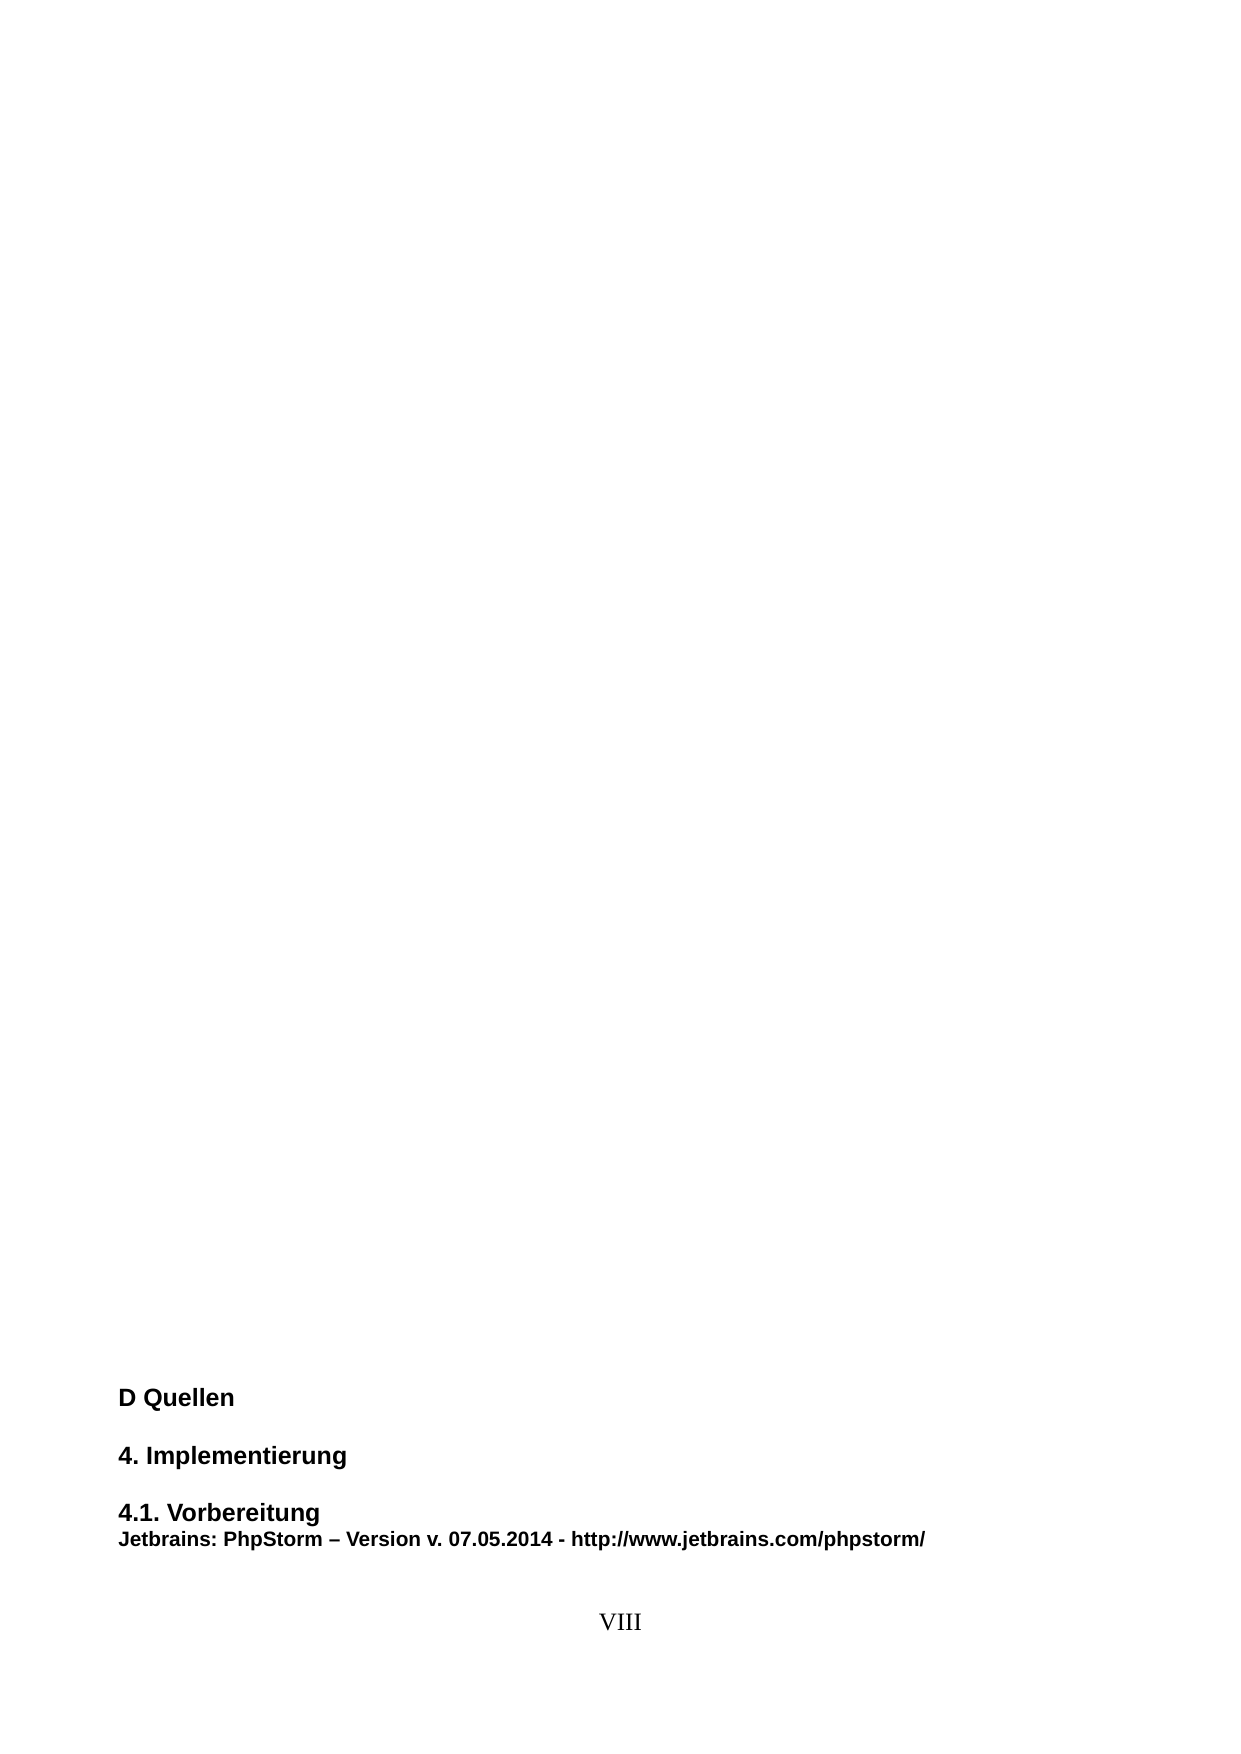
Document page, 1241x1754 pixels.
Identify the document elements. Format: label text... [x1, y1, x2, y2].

text 4.1. Vorbereitung [118, 1498, 1122, 1527]
text Jetbrains: PhpStorm – Version v. 07.05.2014 - http://www.jetbrains.com/phpstorm/ [118, 1527, 1122, 1551]
text D Quellen [118, 1383, 1122, 1412]
text 4. Implementierung [118, 1441, 1122, 1469]
